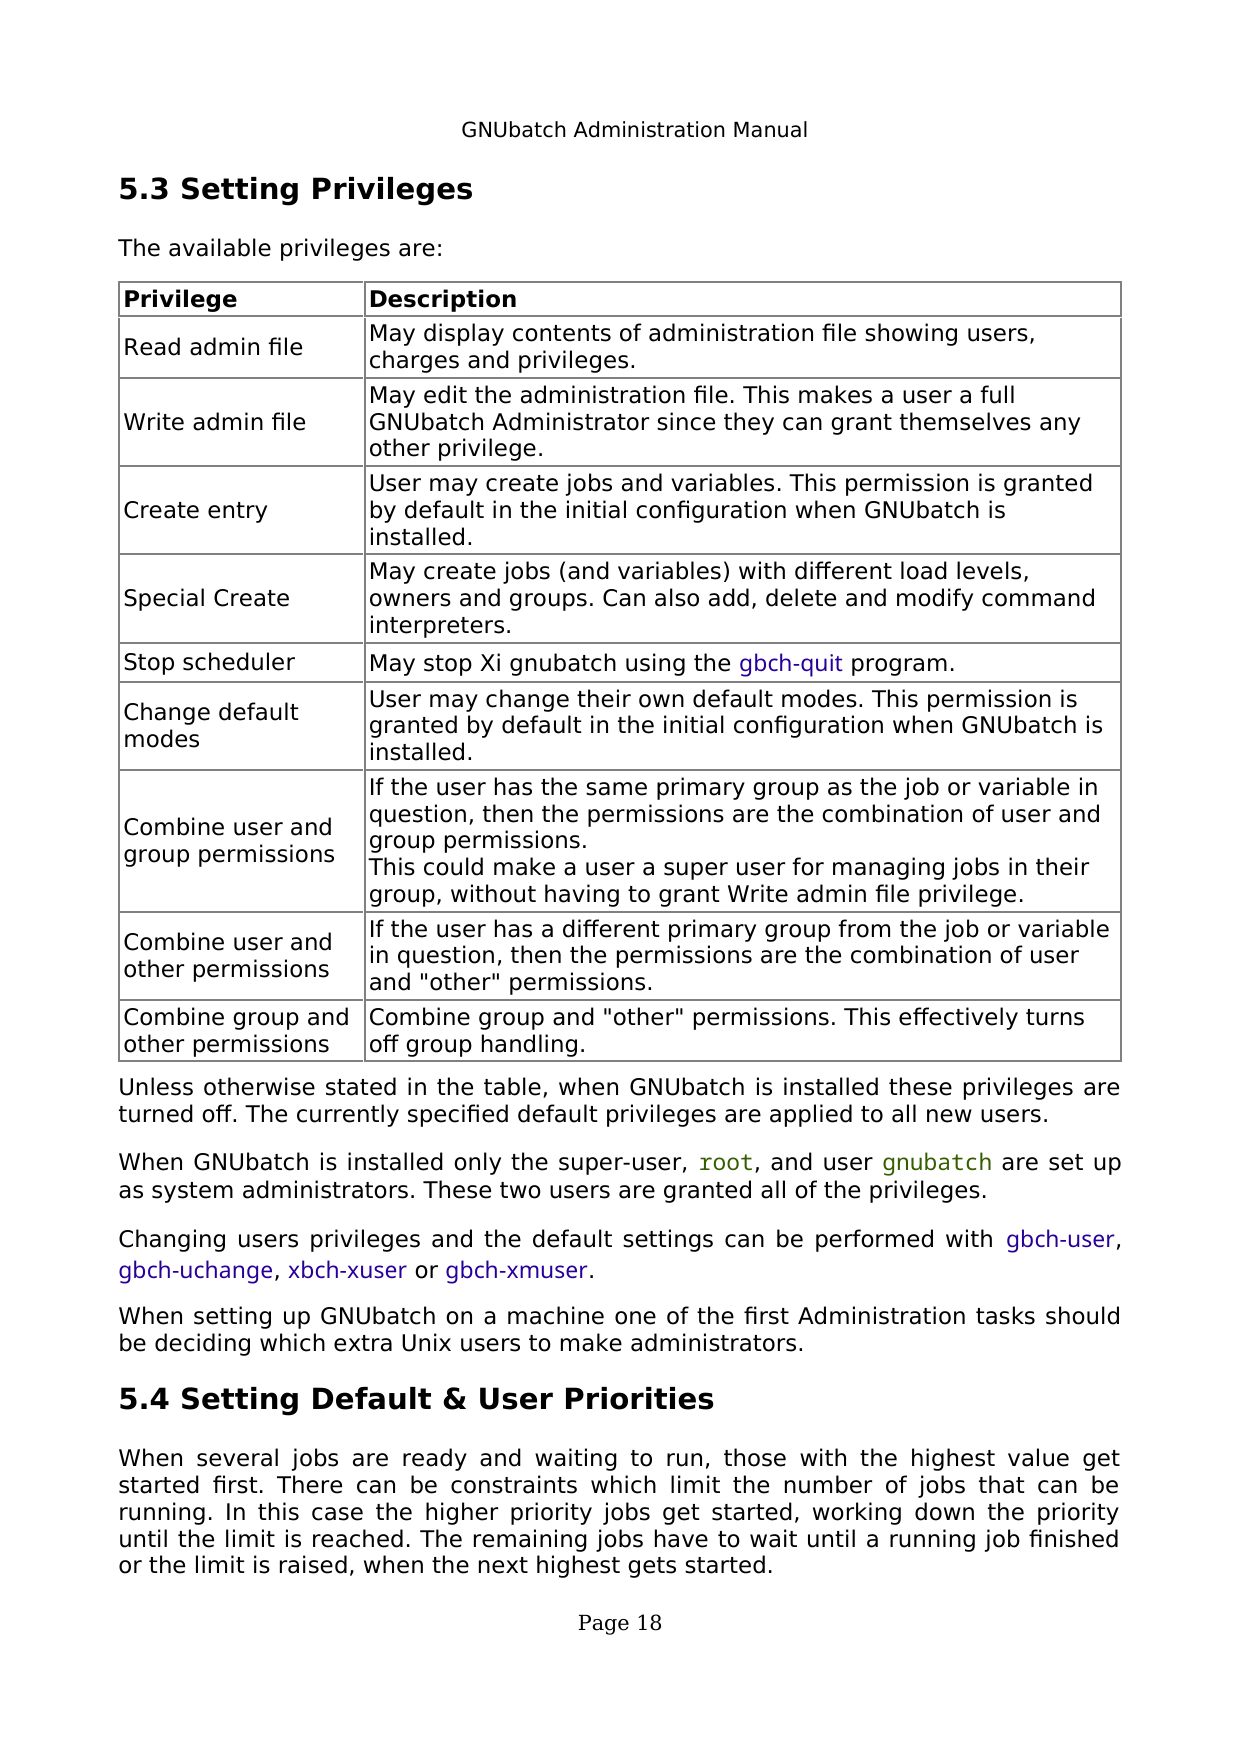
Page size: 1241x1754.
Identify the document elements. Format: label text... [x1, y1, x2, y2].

table_cell Combine group and other permissions [120, 1001, 363, 1060]
text When several jobs are ready and waiting to run, those with the highest value get started first. There can be constraints which limit the number of jobs that can be running. In this case the higher priority jobs get started, working down the priority until the limit is reached. The remaining jobs have to wait until a running job finished or the limit is raised, when the next highest gets started. [118, 1446, 1122, 1579]
table_cell Read admin file [120, 318, 363, 377]
table_cell User may create jobs and variables. This permission is granted by default in the initial configuration when GNUbatch is installed. [366, 467, 1120, 553]
table_cell Change default modes [120, 683, 363, 769]
table_cell May create jobs (and variables) with different load levels, owners and groups. Can also add, delete and modify command interpreters. [366, 555, 1120, 642]
table_header Privilege [120, 283, 363, 315]
table_cell Write admin file [120, 379, 363, 465]
table_cell Combine user and group permissions [120, 771, 363, 911]
text Unless otherwise stated in the table, when GNUbatch is installed these privileges are turned off. The currently specified default privileges are applied to all new users. [118, 1074, 1122, 1128]
table_cell Stop scheduler [120, 644, 363, 681]
table_header Description [366, 283, 1120, 315]
table_cell Combine user and other permissions [120, 913, 363, 999]
text When setting up GNUbatch on a machine one of the first Administration tasks should be deciding which extra Unix users to make administrators. [118, 1303, 1122, 1357]
table_cell Special Create [120, 555, 363, 642]
table_cell If the user has a different primary group from the job or variable in question, then the permissions are the combination of user and "other" permissions. [366, 913, 1120, 999]
table_cell User may change their own default modes. This permission is granted by default in the initial configuration when GNUbatch is installed. [366, 683, 1120, 769]
text When GNUbatch is installed only the super-user, root, and user gnubatch are set up as system administrators. These two users are granted all of the privileges. [118, 1146, 1122, 1204]
table_cell May display contents of administration file showing users, charges and privileges. [366, 318, 1120, 377]
table_cell If the user has the same primary group as the job or variable in question, then the permissions are the combination of user and group permissions. This could make a user a super user for managing jobs in their group, without having to grant Write admin file privilege. [366, 771, 1120, 911]
subtitle Setting Privileges [118, 172, 1122, 206]
table_cell Combine group and "other" permissions. This effectively turns off group handling. [366, 1001, 1120, 1060]
text The available privileges are: [118, 236, 1122, 262]
table_cell Create entry [120, 467, 363, 553]
table_cell May edit the administration file. This makes a user a full GNUbatch Administrator since they can grant themselves any other privilege. [366, 379, 1120, 465]
subtitle Setting Default & User Priorities [118, 1382, 1122, 1416]
text Changing users privileges and the default settings can be performed with gbch-user, gbch-uchange, xbch-xuser or gbch-xmuser. [118, 1222, 1122, 1285]
table_cell May stop Xi gnubatch using the gbch-quit program. [366, 644, 1120, 681]
